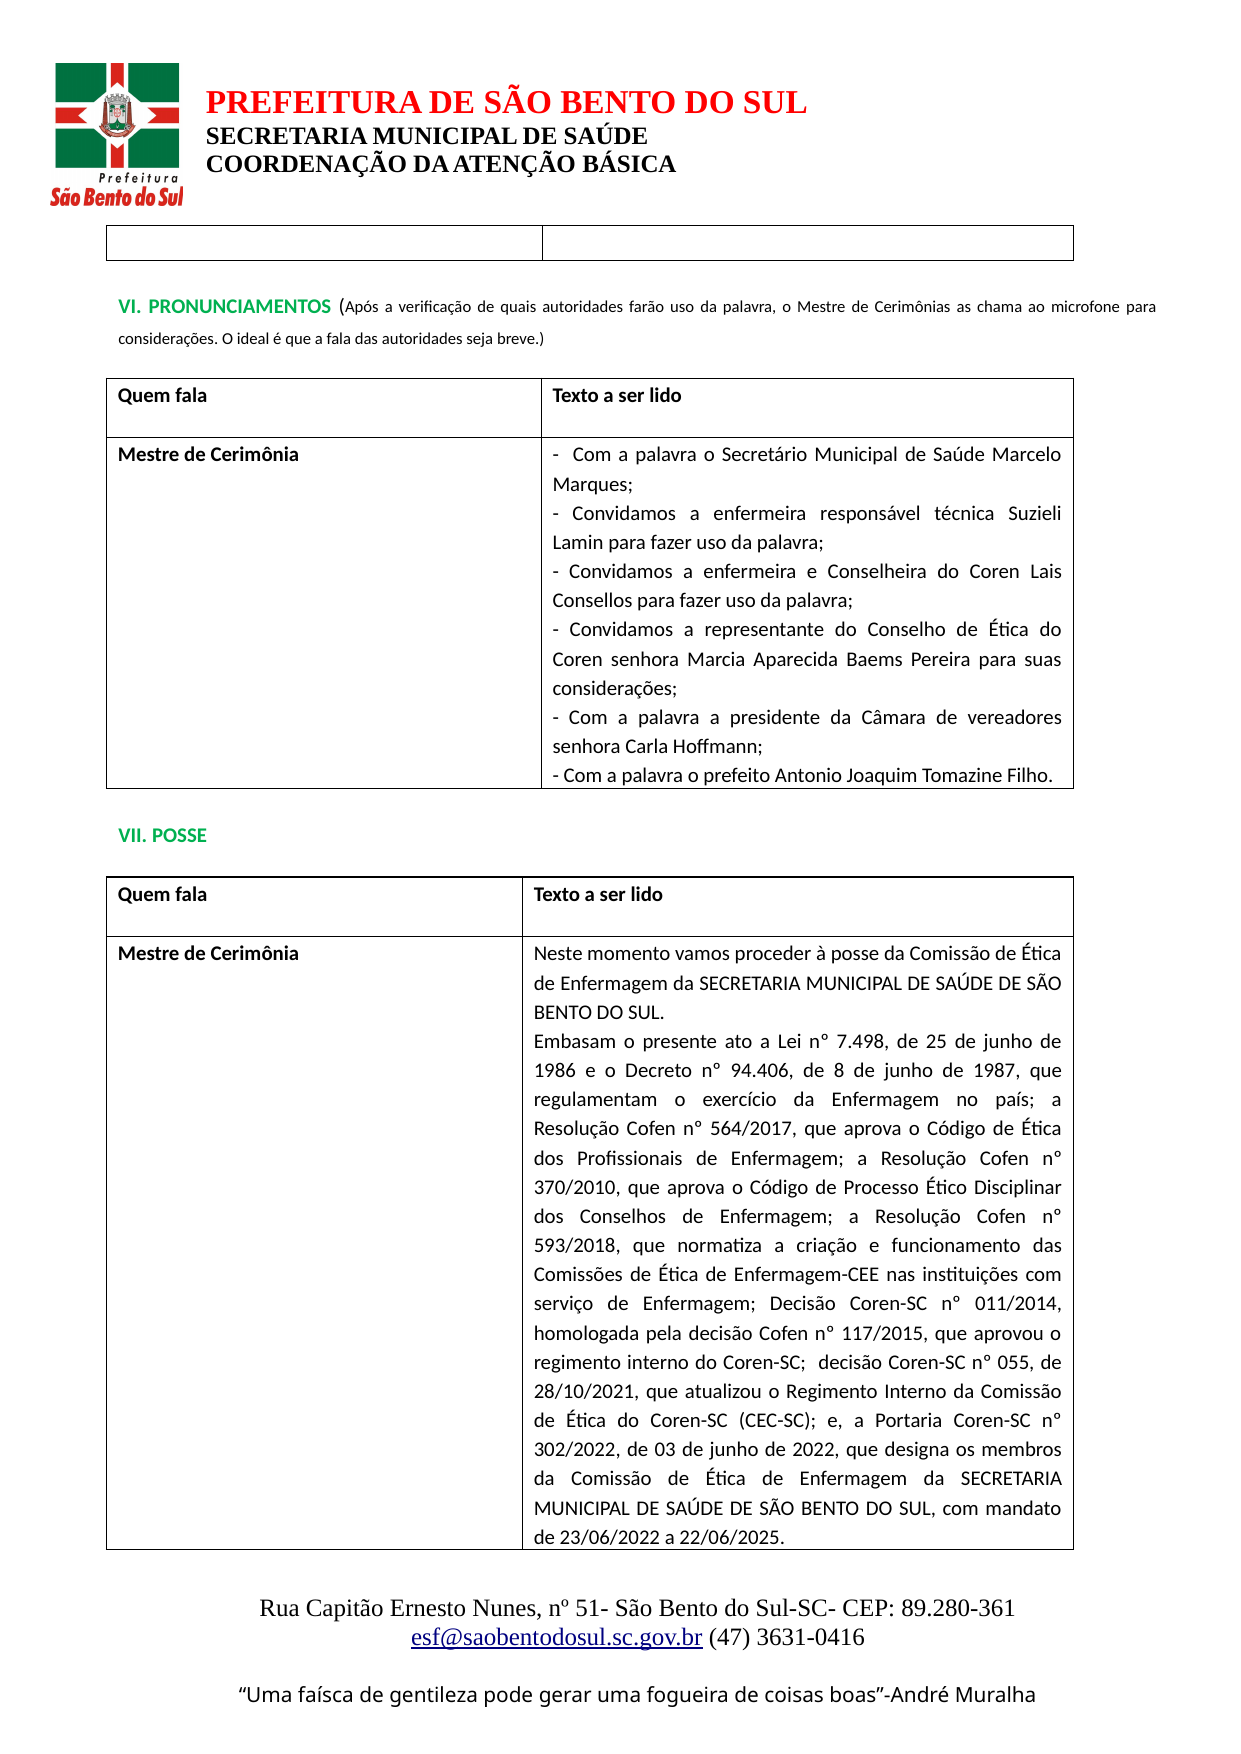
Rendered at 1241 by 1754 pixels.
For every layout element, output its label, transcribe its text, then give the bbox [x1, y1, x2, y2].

table_cell [107, 226, 542, 260]
table_cell - Com a palavra o Secretário Municipal de Saúde Marcelo Marques; - Convidamos a enfermeira responsável técnica Suzieli Lamin para fazer uso da palavra; - Convidamos a enfermeira e Conselheira do Coren Lais Consellos para fazer uso da palavra; - Convidamos a representante do Conselho de Ética do Coren senhora Marcia Aparecida Baems Pereira para suas considerações; - Com a palavra a presidente da Câmara de vereadores senhora Carla Hoffmann; - Com a palavra o prefeito Antonio Joaquim Tomazine Filho. [542, 438, 1073, 788]
table_header Texto a ser lido [523, 878, 1073, 936]
picture [50, 63, 183, 206]
table_cell Mestre de Cerimônia [107, 937, 522, 1549]
table_header Quem fala [107, 878, 522, 936]
table_cell [543, 226, 1073, 260]
table_header Quem fala [107, 379, 541, 437]
table_cell Mestre de Cerimônia [107, 438, 541, 788]
text VII. POSSE [118, 818, 1157, 847]
text VI. PRONUNCIAMENTOS (Após a verificação de quais autoridades farão uso da palavra, o Mestre de Cerimônias as chama ao microfone para considerações. O ideal é que a fala das autoridades seja breve.) [118, 290, 1157, 348]
table_cell Neste momento vamos proceder à posse da Comissão de Ética de Enfermagem da SECRETARIA MUNICIPAL DE SAÚDE DE SÃO BENTO DO SUL. Embasam o presente ato a Lei nº 7.498, de 25 de junho de 1986 e o Decreto nº 94.406, de 8 de junho de 1987, que regulamentam o exercício da Enfermagem no país; a Resolução Cofen nº 564/2017, que aprova o Código de Ética dos Profissionais de Enfermagem; a Resolução Cofen nº 370/2010, que aprova o Código de Processo Ético Disciplinar dos Conselhos de Enfermagem; a Resolução Cofen nº 593/2018, que normatiza a criação e funcionamento das Comissões de Ética de Enfermagem-CEE nas instituições com serviço de Enfermagem; Decisão Coren-SC nº 011/2014, homologada pela decisão Cofen nº 117/2015, que aprovou o regimento interno do Coren-SC; decisão Coren-SC nº 055, de 28/10/2021, que atualizou o Regimento Interno da Comissão de Ética do Coren-SC (CEC-SC); e, a Portaria Coren-SC nº 302/2022, de 03 de junho de 2022, que designa os membros da Comissão de Ética de Enfermagem da SECRETARIA MUNICIPAL DE SAÚDE DE SÃO BENTO DO SUL, com mandato de 23/06/2022 a 22/06/2025. [523, 937, 1073, 1549]
table_header Texto a ser lido [542, 379, 1073, 437]
